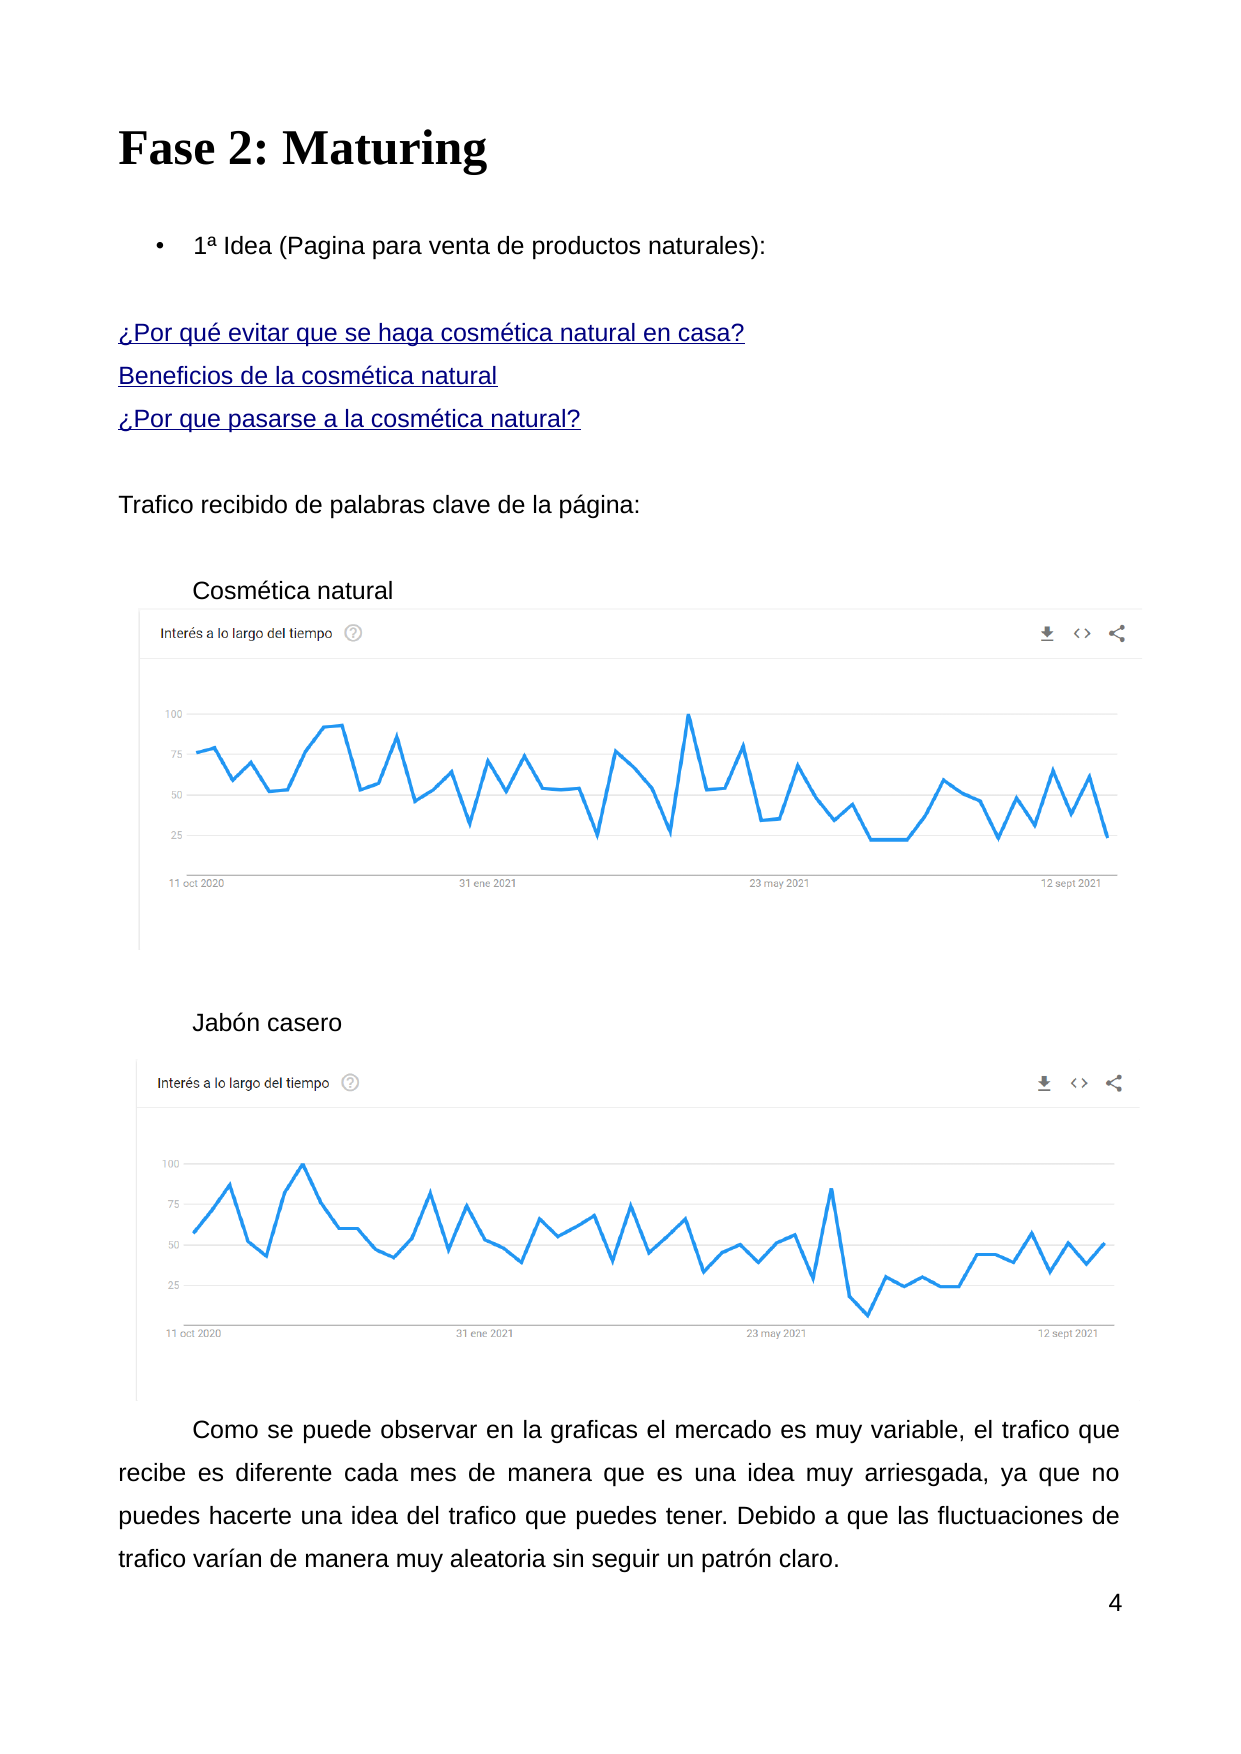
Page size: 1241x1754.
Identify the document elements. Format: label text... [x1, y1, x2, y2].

text ¿Por qué evitar que se haga cosmética natural en casa? [118, 318, 1122, 346]
text Cosmética natural [118, 576, 1122, 605]
text Jabón casero [118, 1007, 1122, 1036]
text Como se puede observar en la graficas el mercado es muy variable, el trafico que recibe es diferente cada mes de manera que es una idea muy arriesgada, ya que no puedes hacerte una idea del trafico que puedes tener. Debido a que las fluctuaciones de trafico varían de manera muy aleatoria sin seguir un patrón claro. [118, 1051, 1122, 1573]
picture [138, 608, 1143, 950]
text Beneficios de la cosmética natural [118, 361, 1122, 389]
picture [135, 1059, 1140, 1401]
list 1ª Idea (Pagina para venta de productos naturales): [156, 231, 1122, 260]
text Trafico recibido de palabras clave de la página: [118, 490, 1122, 519]
text ¿Por que pasarse a la cosmética natural? [118, 404, 1122, 433]
subtitle Fase 2: Maturing [118, 118, 1122, 176]
text 4 [118, 1587, 1122, 1616]
